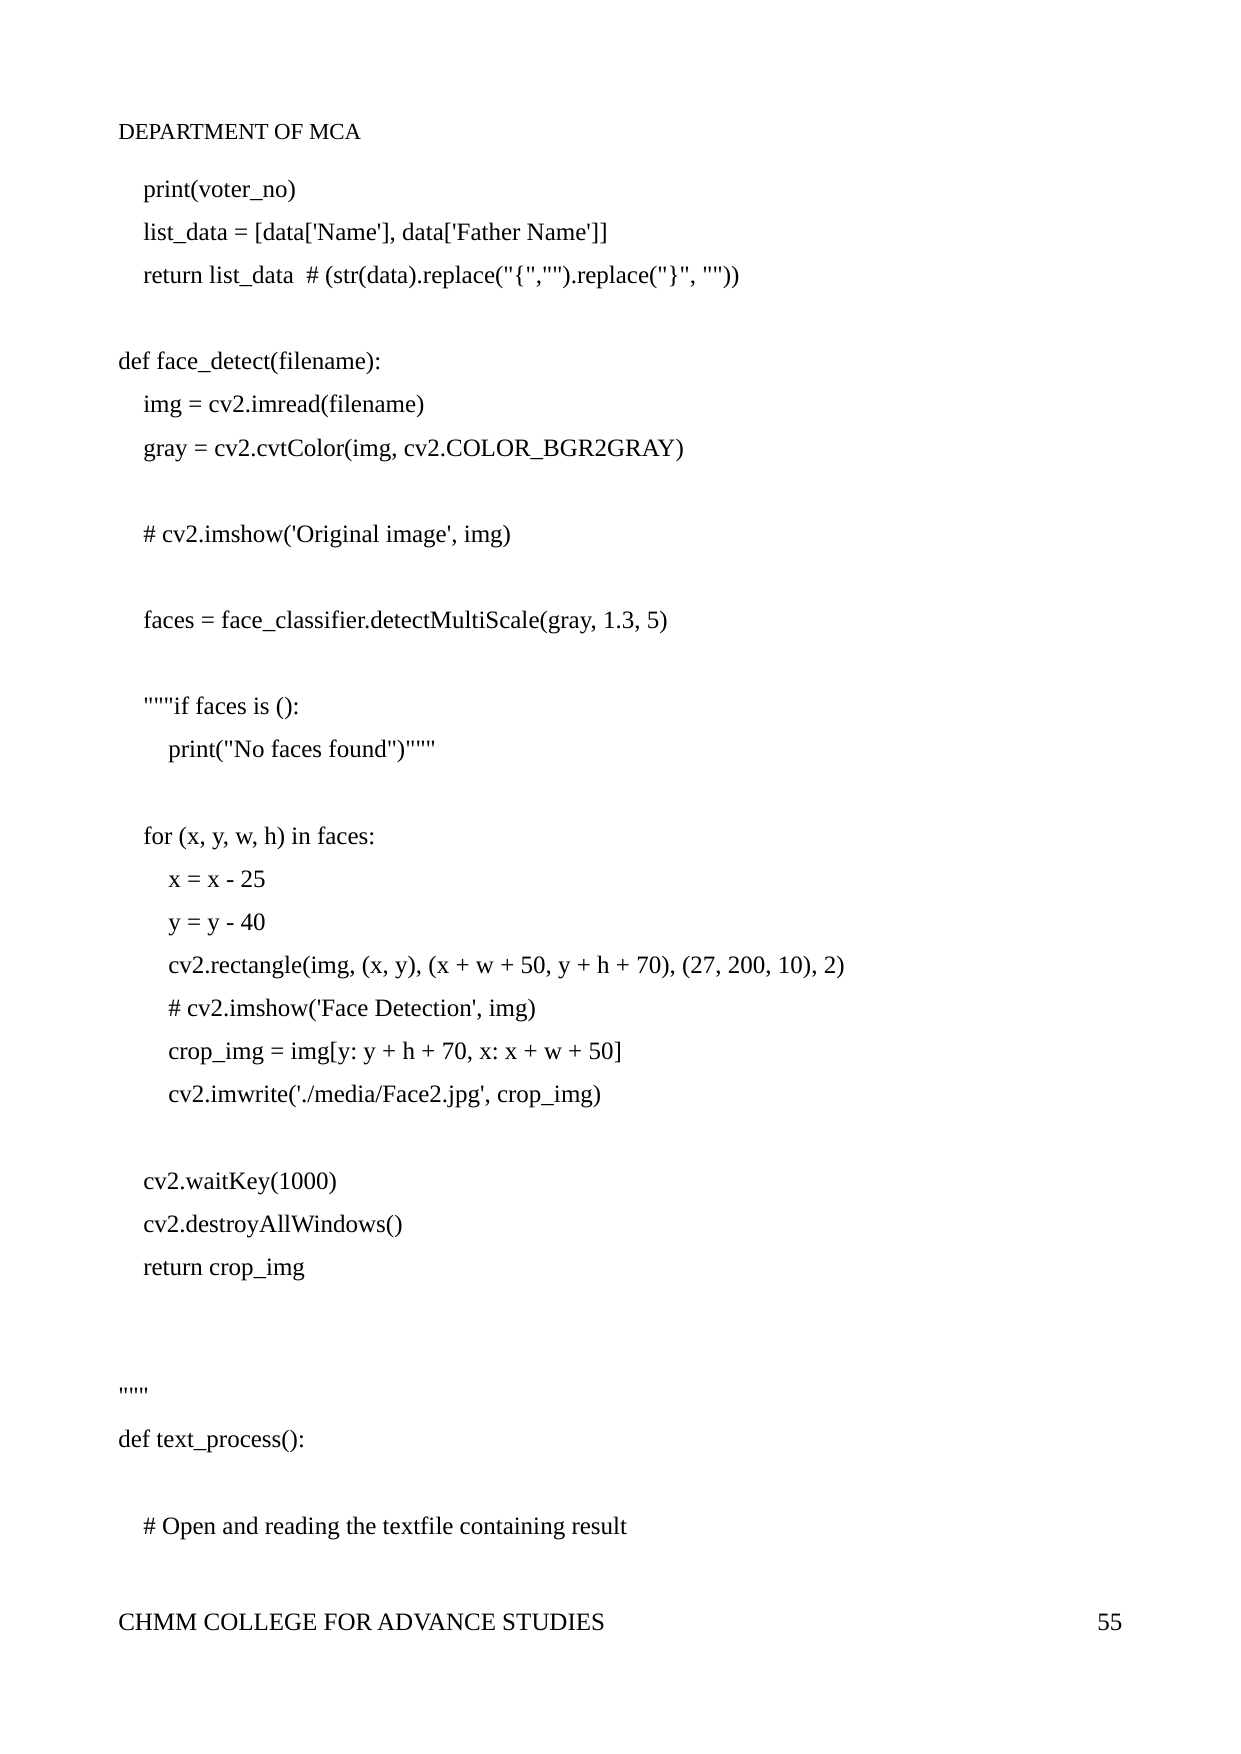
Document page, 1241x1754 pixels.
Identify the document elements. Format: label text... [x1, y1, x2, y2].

text cv2.waitKey(1000) [118, 1166, 1122, 1194]
text def face_detect(filename): [118, 346, 1122, 375]
text # Open and reading the textfile containing result [118, 1511, 1122, 1539]
text return list_data # (str(data).replace("{","").replace("}", "")) [118, 260, 1122, 289]
text y = y - 40 [118, 907, 1122, 936]
text list_data = [data['Name'], data['Father Name']] [118, 217, 1122, 246]
text gray = cv2.cvtColor(img, cv2.COLOR_BGR2GRAY) [118, 433, 1122, 461]
text """if faces is (): [118, 691, 1122, 720]
text # cv2.imshow('Original image', img) [118, 519, 1122, 548]
text cv2.rectangle(img, (x, y), (x + w + 50, y + h + 70), (27, 200, 10), 2) [118, 950, 1122, 979]
text """ [118, 1381, 1122, 1410]
text img = cv2.imread(filename) [118, 389, 1122, 418]
text crop_img = img[y: y + h + 70, x: x + w + 50] [118, 1036, 1122, 1065]
text print(voter_no) [118, 174, 1122, 203]
text cv2.imwrite('./media/Face2.jpg', crop_img) [118, 1079, 1122, 1108]
text cv2.destroyAllWindows() [118, 1209, 1122, 1238]
text def text_process(): [118, 1424, 1122, 1453]
text print("No faces found")""" [118, 734, 1122, 763]
text x = x - 25 [118, 864, 1122, 893]
text # cv2.imshow('Face Detection', img) [118, 993, 1122, 1022]
text faces = face_classifier.detectMultiScale(gray, 1.3, 5) [118, 605, 1122, 634]
text for (x, y, w, h) in faces: [118, 821, 1122, 849]
text return crop_img [118, 1252, 1122, 1281]
